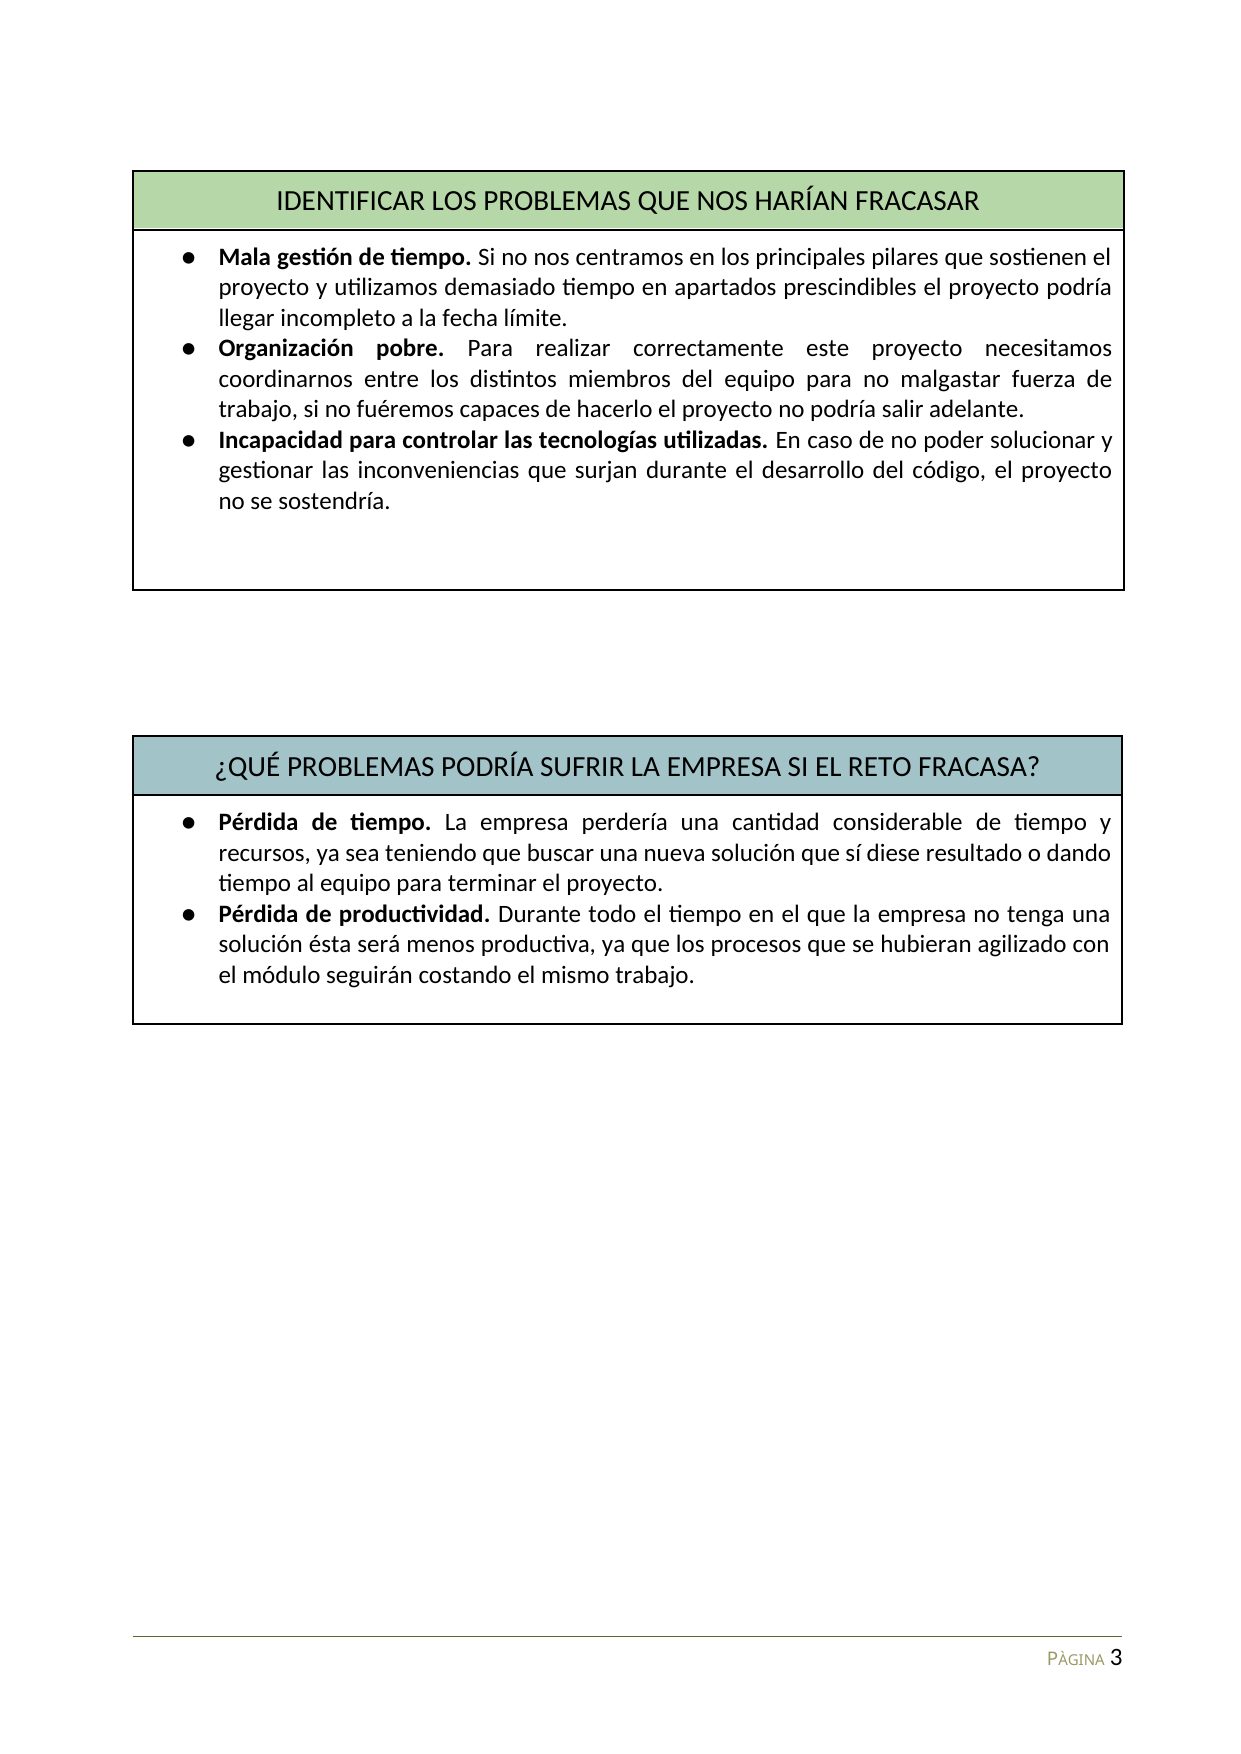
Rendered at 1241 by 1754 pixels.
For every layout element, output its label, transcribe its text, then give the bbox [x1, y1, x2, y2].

table_header ¿QUÉ PROBLEMAS PODRÍA SUFRIR LA EMPRESA SI EL RETO FRACASA? [134, 737, 1121, 794]
table_cell Pérdida de tiempo. La empresa perdería una cantidad considerable de tiempo y recursos, ya sea teniendo que buscar una nueva solución que sí diese resultado o dando tiempo al equipo para terminar el proyecto. Pérdida de productividad. Durante todo el tiempo en el que la empresa no tenga una solución ésta será menos productiva, ya que los procesos que se hubieran agilizado con el módulo seguirán costando el mismo trabajo. [134, 796, 1121, 1023]
table_header IDENTIFICAR LOS PROBLEMAS QUE NOS HARÍAN FRACASAR [134, 172, 1123, 228]
table_cell Mala gestión de tiempo. Si no nos centramos en los principales pilares que sostienen el proyecto y utilizamos demasiado tiempo en apartados prescindibles el proyecto podría llegar incompleto a la fecha límite. Organización pobre. Para realizar correctamente este proyecto necesitamos coordinarnos entre los distintos miembros del equipo para no malgastar fuerza de trabajo, si no fuéremos capaces de hacerlo el proyecto no podría salir adelante. Incapacidad para controlar las tecnologías utilizadas. En caso de no poder solucionar y gestionar las inconveniencias que surjan durante el desarrollo del código, el proyecto no se sostendría. [134, 231, 1123, 589]
